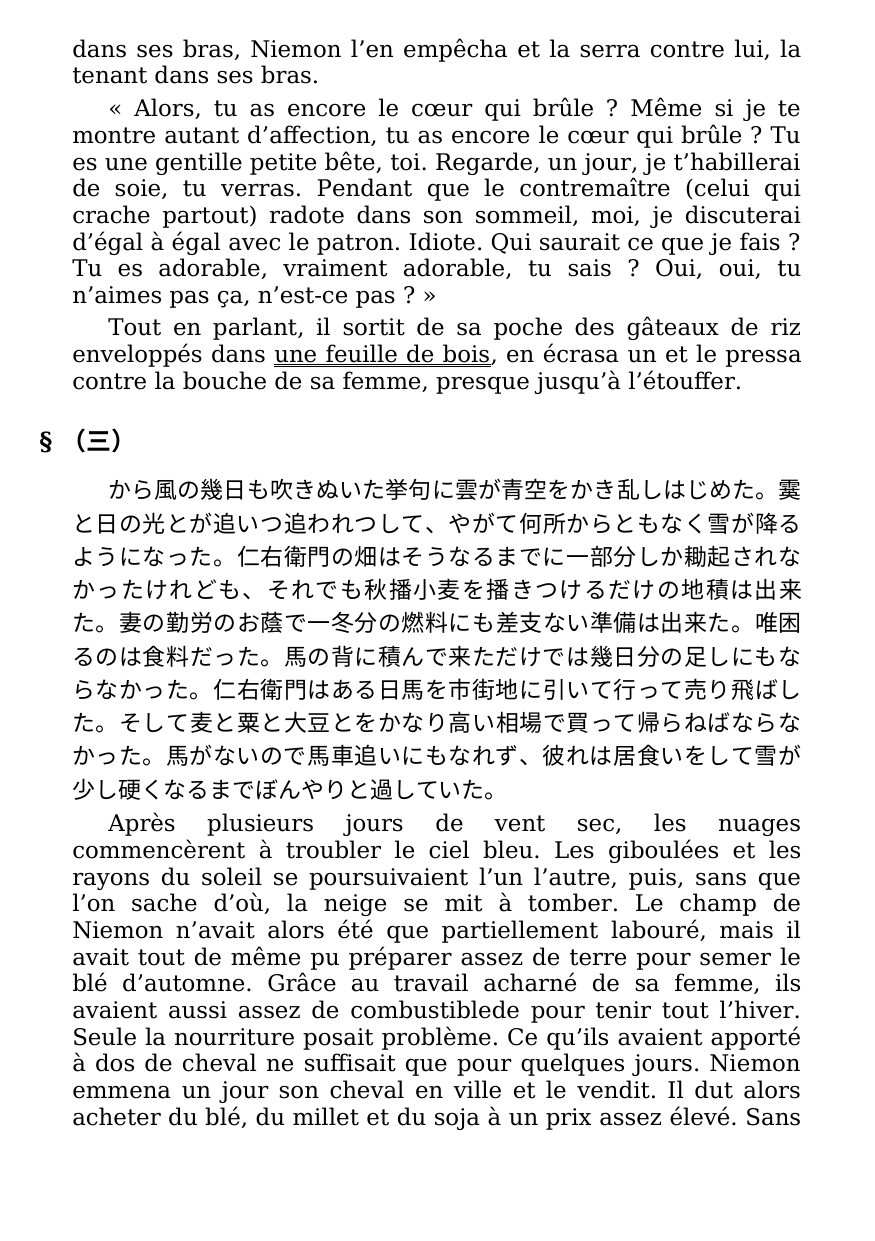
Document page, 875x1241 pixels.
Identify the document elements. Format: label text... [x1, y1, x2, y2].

text « Alors, tu as encore le cœur qui brûle ? Même si je te montre autant d’affection, tu as encore le cœur qui brûle ? Tu es une gentille petite bête, toi. Regarde, un jour, je t’habillerai de soie, tu verras. Pendant que le contremaître (celui qui crache partout) radote dans son sommeil, moi, je discuterai d’égal à égal avec le patron. Idiote. Qui saurait ce que je fais ? Tu es adorable, vraiment adorable, tu sais ? Oui, oui, tu n’aimes pas ça, n’est-ce pas ? » [72, 95, 802, 309]
text Après plusieurs jours de vent sec, les nuages commencèrent à troubler le ciel bleu. Les giboulées et les rayons du soleil se poursuivaient l’un l’autre, puis, sans que l’on sache d’où, la neige se mit à tomber. Le champ de Niemon n’avait alors été que partiellement labouré, mais il avait tout de même pu préparer assez de terre pour semer le blé d’automne. Grâce au travail acharné de sa femme, ils avaient aussi assez de combustiblede pour tenir tout l’hiver. Seule la nourriture posait problème. Ce qu’ils avaient apporté à dos de cheval ne suffisait que pour quelques jours. Niemon emmena un jour son cheval en ville et le vendit. Il dut alors acheter du blé, du millet et du soja à un prix assez élevé. Sans [72, 811, 802, 1131]
text から風の幾日も吹きぬいた挙句に雲が青空をかき乱しはじめた。霙と日の光とが追いつ追われつして、やがて何所からともなく雪が降るようになった。仁右衛門の畑はそうなるまでに一部分しか耡起されなかったけれども、それでも秋播小麦を播きつけるだけの地積は出来た。妻の勤労のお蔭で一冬分の燃料にも差支ない準備は出来た。唯困るのは食料だった。馬の背に積んで来ただけでは幾日分の足しにもならなかった。仁右衛門はある日馬を市街地に引いて行って売り飛ばした。そして麦と粟と大豆とをかなり高い相場で買って帰らねばならなかった。馬がないので馬車追いにもなれず、彼れは居食いをして雪が少し硬くなるまでぼんやりと過していた。 [72, 472, 802, 805]
text dans ses bras, Niemon l’en empêcha et la serra contre lui, la tenant dans ses bras. [72, 36, 802, 89]
text Tout en parlant, il sortit de sa poche des gâteaux de riz enveloppés dans une feuille de bois, en écrasa un et le pressa contre la bouche de sa femme, presque jusqu’à l’étouffer. [72, 314, 802, 394]
subtitle § （三） [36, 418, 838, 461]
